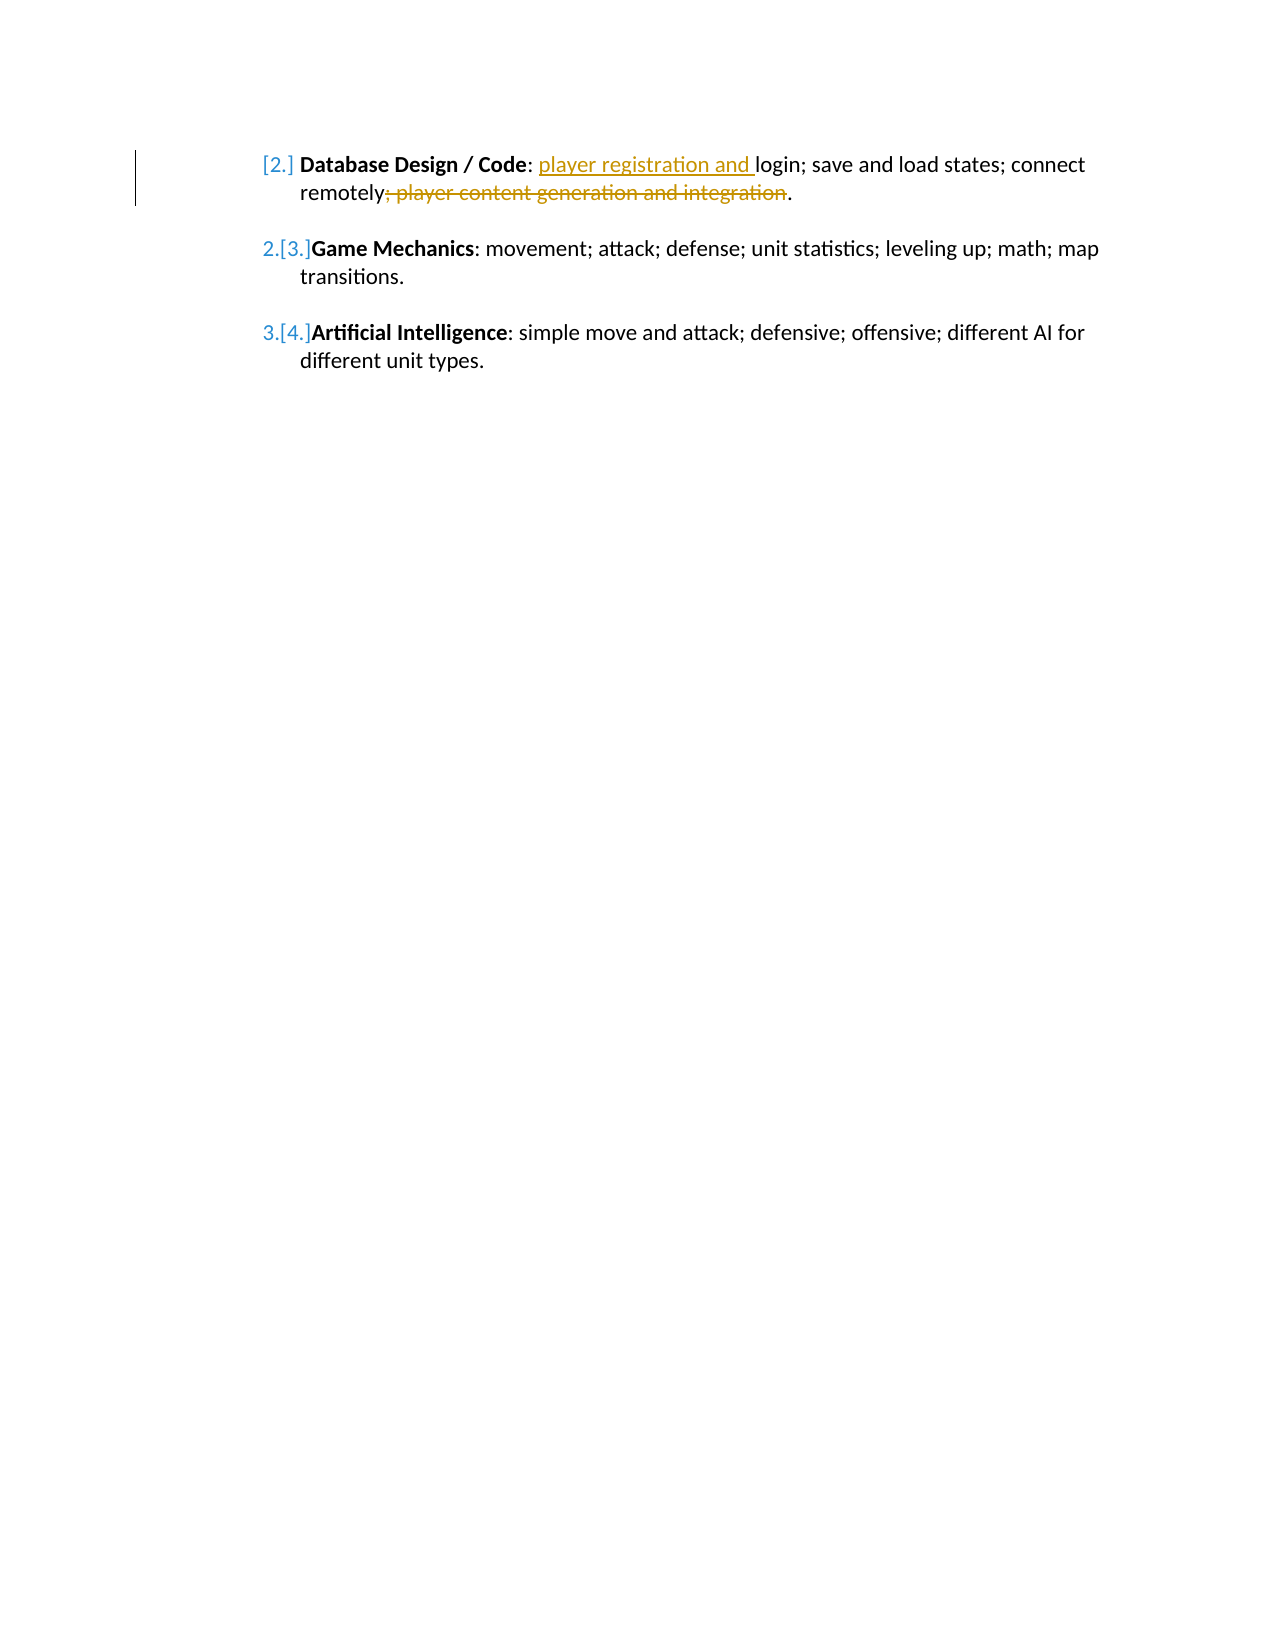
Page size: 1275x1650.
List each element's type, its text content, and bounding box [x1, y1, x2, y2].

list Game Mechanics: movement; attack; defense; unit statistics; leveling up; math; map transitions. [262, 234, 1125, 290]
list Artificial Intelligence: simple move and attack; defensive; offensive; different AI for different unit types. [262, 318, 1125, 374]
list Database Design / Code: player registration and login; save and load states; connect remotely. [262, 150, 1125, 206]
